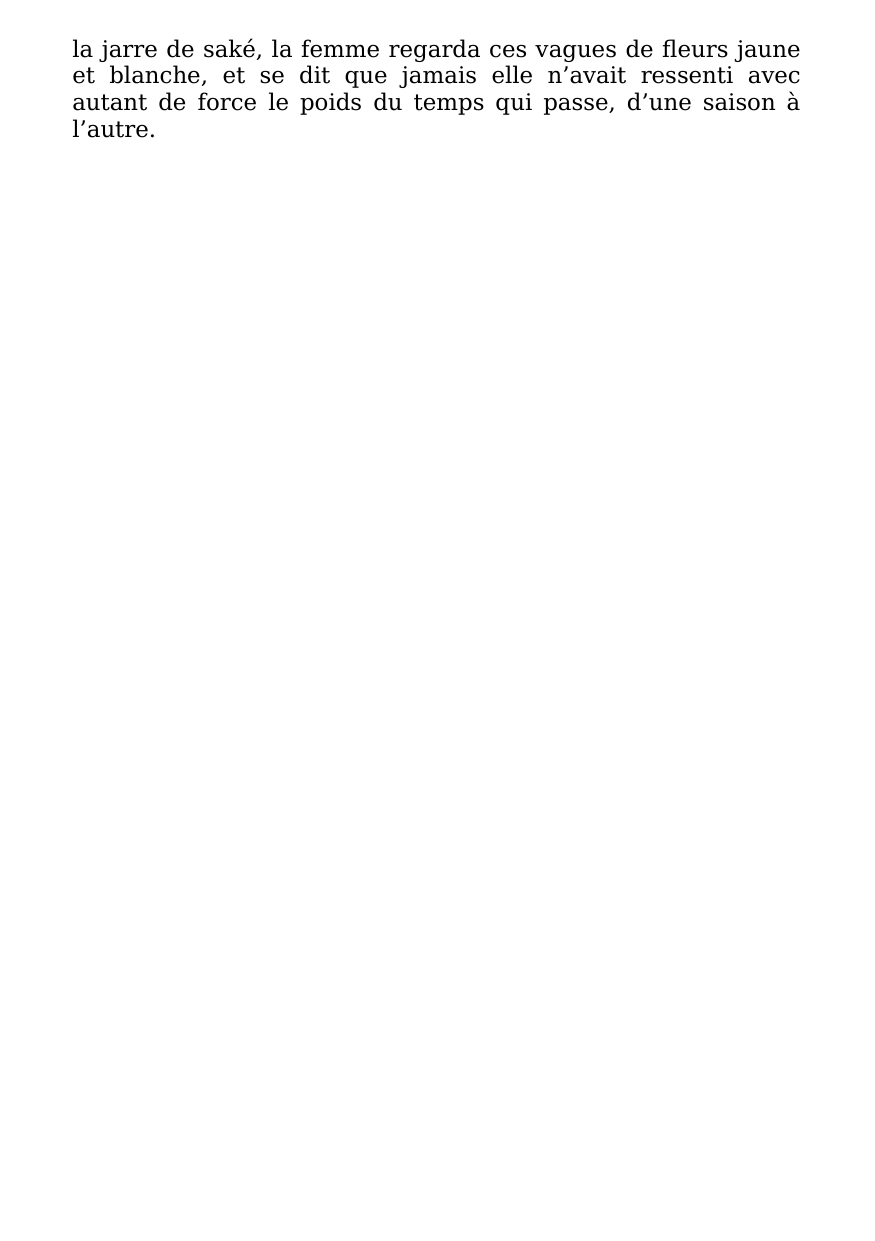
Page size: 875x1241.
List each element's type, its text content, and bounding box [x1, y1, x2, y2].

text la jarre de saké, la femme regarda ces vagues de fleurs jaune et blanche, et se dit que jamais elle n’avait ressenti avec autant de force le poids du temps qui passe, d’une saison à l’autre. [72, 36, 802, 143]
